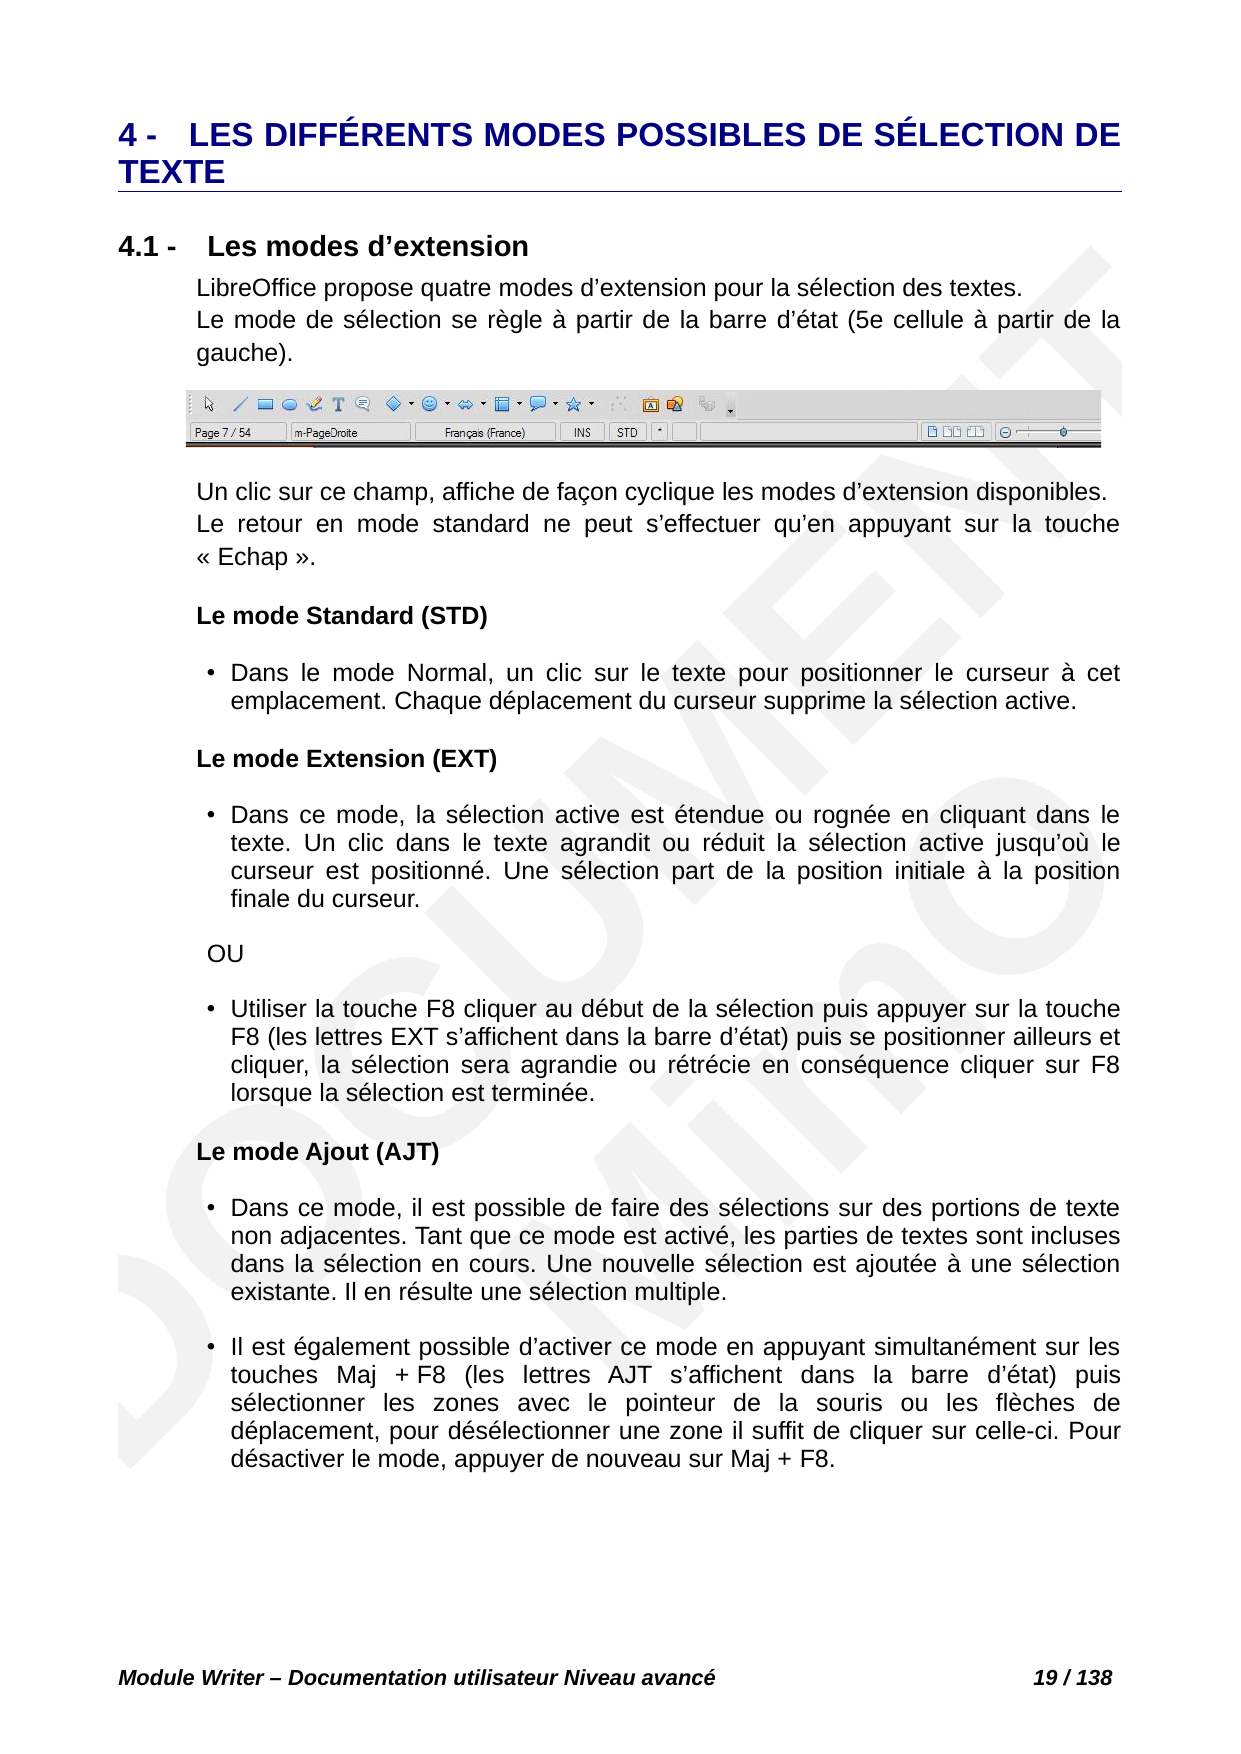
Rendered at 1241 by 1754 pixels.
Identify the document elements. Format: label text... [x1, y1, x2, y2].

list Il est également possible d’activer ce mode en appuyant simultanément sur les touches Maj + F8 (les lettres AJT s’affichent dans la barre d’état) puis sélectionner les zones avec le pointeur de la souris ou les flèches de déplacement, pour désélectionner une zone il suffit de cliquer sur celle-ci. Pour désactiver le mode, appuyer de nouveau sur Maj + F8. [207, 1333, 1122, 1472]
text Le retour en mode standard ne peut s’effectuer qu’en appuyant sur la touche « Echap ». [196, 507, 1122, 572]
subtitle Les modes d’extension [118, 229, 1122, 262]
text Le mode de sélection se règle à partir de la barre d’état (5e cellule à partir de la gauche). [196, 303, 1122, 368]
list Dans ce mode, il est possible de faire des sélections sur des portions de texte non adjacentes. Tant que ce mode est activé, les parties de textes sont incluses dans la sélection en cours. Une nouvelle sélection est ajoutée à une sélection existante. Il en résulte une sélection multiple. [207, 1194, 1122, 1306]
text Le mode Extension (EXT) [196, 742, 1122, 774]
subtitle Les différents modes possibles de sélection de texte [118, 116, 1122, 191]
list Utiliser la touche F8 cliquer au début de la sélection puis appuyer sur la touche F8 (les lettres EXT s’affichent dans la barre d’état) puis se positionner ailleurs et cliquer, la sélection sera agrandie ou rétrécie en conséquence cliquer sur F8 lorsque la sélection est terminée. [207, 995, 1122, 1107]
text Le mode Standard (STD) [196, 599, 1122, 631]
text Le mode Ajout (AJT) [196, 1134, 1122, 1167]
text Un clic sur ce champ, affiche de façon cyclique les modes d’extension disponibles. [196, 474, 1122, 507]
picture [185, 390, 1102, 448]
list OU [207, 940, 1122, 968]
text LibreOffice propose quatre modes d’extension pour la sélection des textes. [196, 270, 1122, 303]
list Dans ce mode, la sélection active est étendue ou rognée en cliquant dans le texte. Un clic dans le texte agrandit ou réduit la sélection active jusqu’où le curseur est positionné. Une sélection part de la position initiale à la position finale du curseur. [207, 801, 1122, 913]
list Dans le mode Normal, un clic sur le texte pour positionner le curseur à cet emplacement. Chaque déplacement du curseur supprime la sélection active. [207, 658, 1122, 714]
